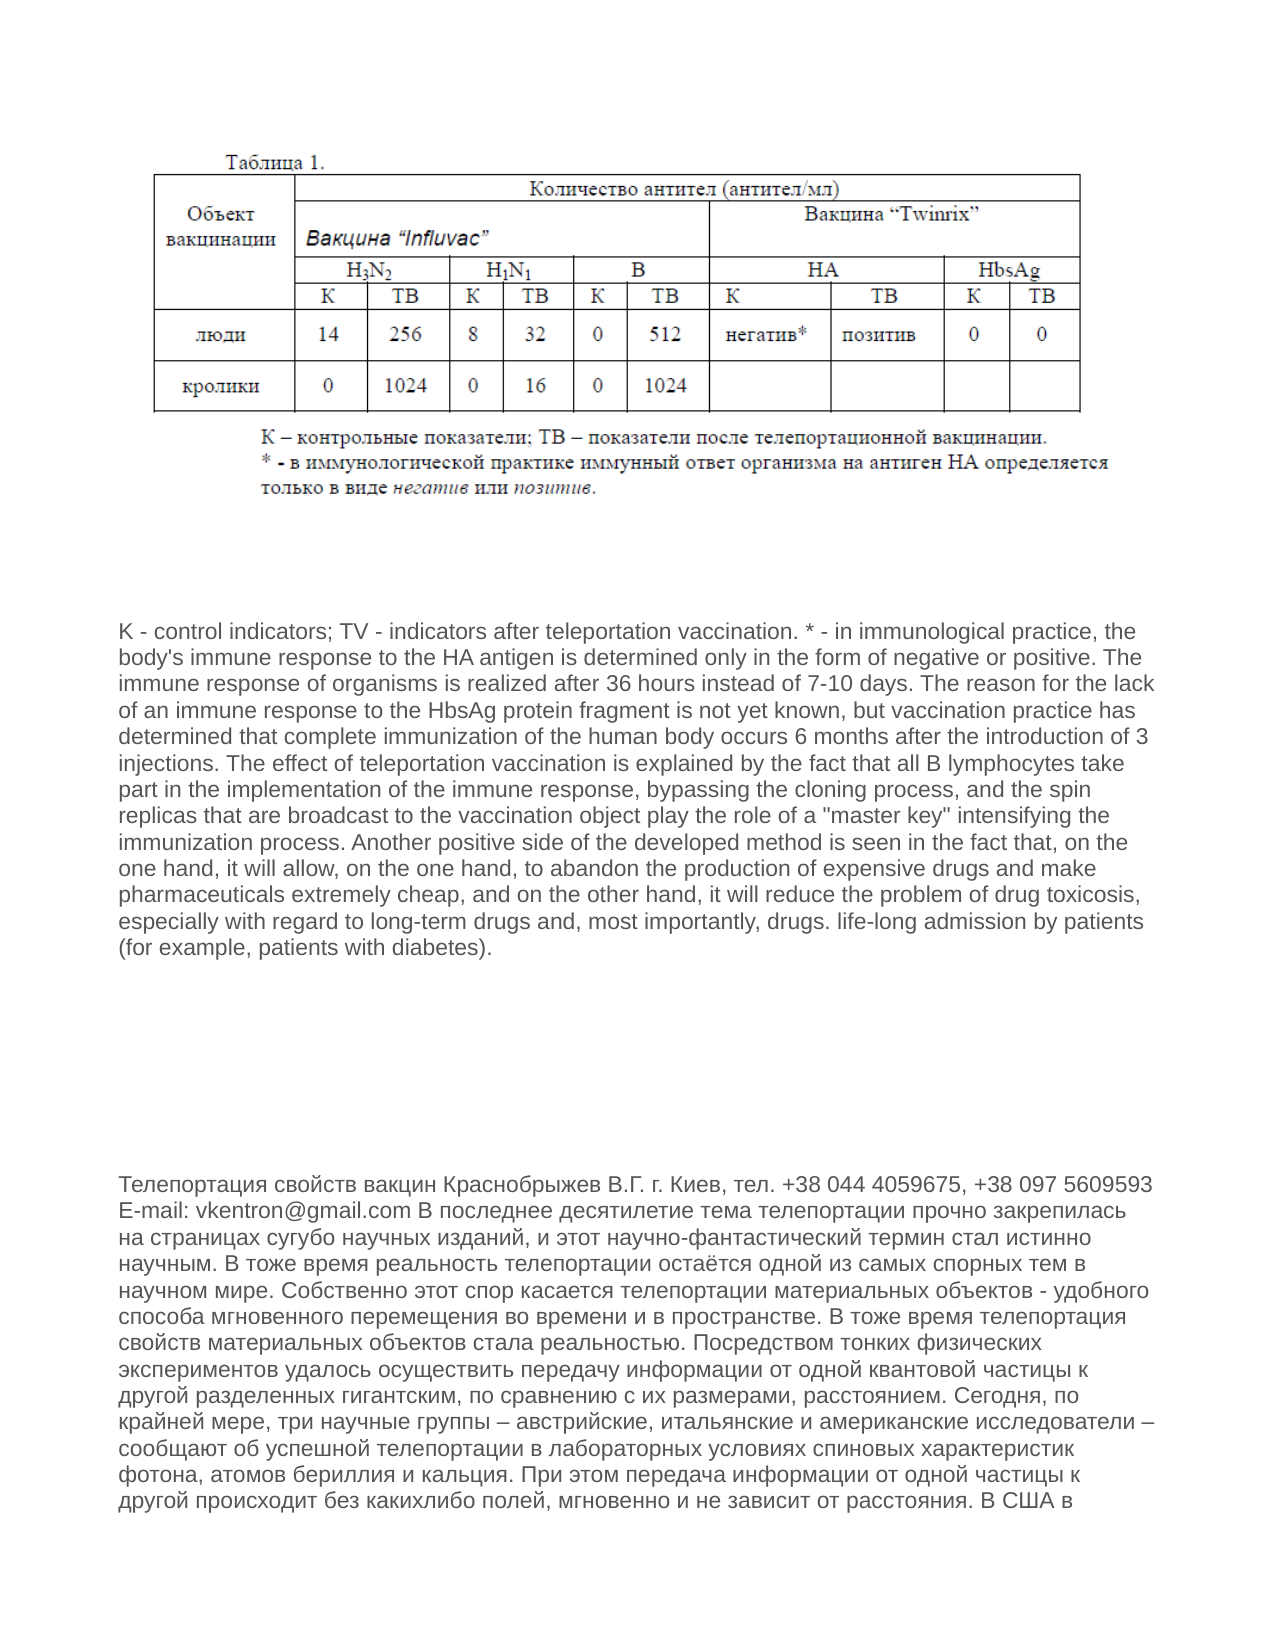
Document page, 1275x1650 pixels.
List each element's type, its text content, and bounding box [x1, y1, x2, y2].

picture [118, 118, 1157, 513]
text K - control indicators; TV - indicators after teleportation vaccination. * - in immunological practice, the body's immune response to the HA antigen is determined only in the form of negative or positive. The immune response of organisms is realized after 36 hours instead of 7-10 days. The reason for the lack of an immune response to the HbsAg protein fragment is not yet known, but vaccination practice has determined that complete immunization of the human body occurs 6 months after the introduction of 3 injections. The effect of teleportation vaccination is explained by the fact that all B lymphocytes take part in the implementation of the immune response, bypassing the cloning process, and the spin replicas that are broadcast to the vaccination object play the role of a "master key" intensifying the immunization process. Another positive side of the developed method is seen in the fact that, on the one hand, it will allow, on the one hand, to abandon the production of expensive drugs and make pharmaceuticals extremely cheap, and on the other hand, it will reduce the problem of drug toxicosis, especially with regard to long-term drugs and, most importantly, drugs. life-long admission by patients (for example, patients with diabetes). [118, 591, 1157, 987]
text Телепортация свойств вакцин Краснобрыжев В.Г. г. Киев, тел. +38 044 4059675, +38 097 5609593 E-mail: vkentron@gmail.com В последнее десятилетие тема телепортации прочно закрепилась на страницах сугубо научных изданий, и этот научно-фантастический термин стал истинно научным. В тоже время реальность телепортации остаётся одной из самых спорных тем в научном мире. Собственно этот спор касается телепортации материальных объектов - удобного способа мгновенного перемещения во времени и в пространстве. В тоже время телепортация свойств материальных объектов стала реальностью. Посредством тонких физических экспериментов удалось осуществить передачу информации от одной квантовой частицы к другой разделенных гигантским, по сравнению с их размерами, расстоянием. Сегодня, по крайней мере, три научные группы – австрийские, итальянские и американские исследователи – сообщают об успешной телепортации в лабораторных условиях спиновых характеристик фотона, атомов бериллия и кальция. При этом передача информации от одной частицы к другой происходит без какихлибо полей, мгновенно и не зависит от расстояния. В США в [118, 1145, 1157, 1514]
